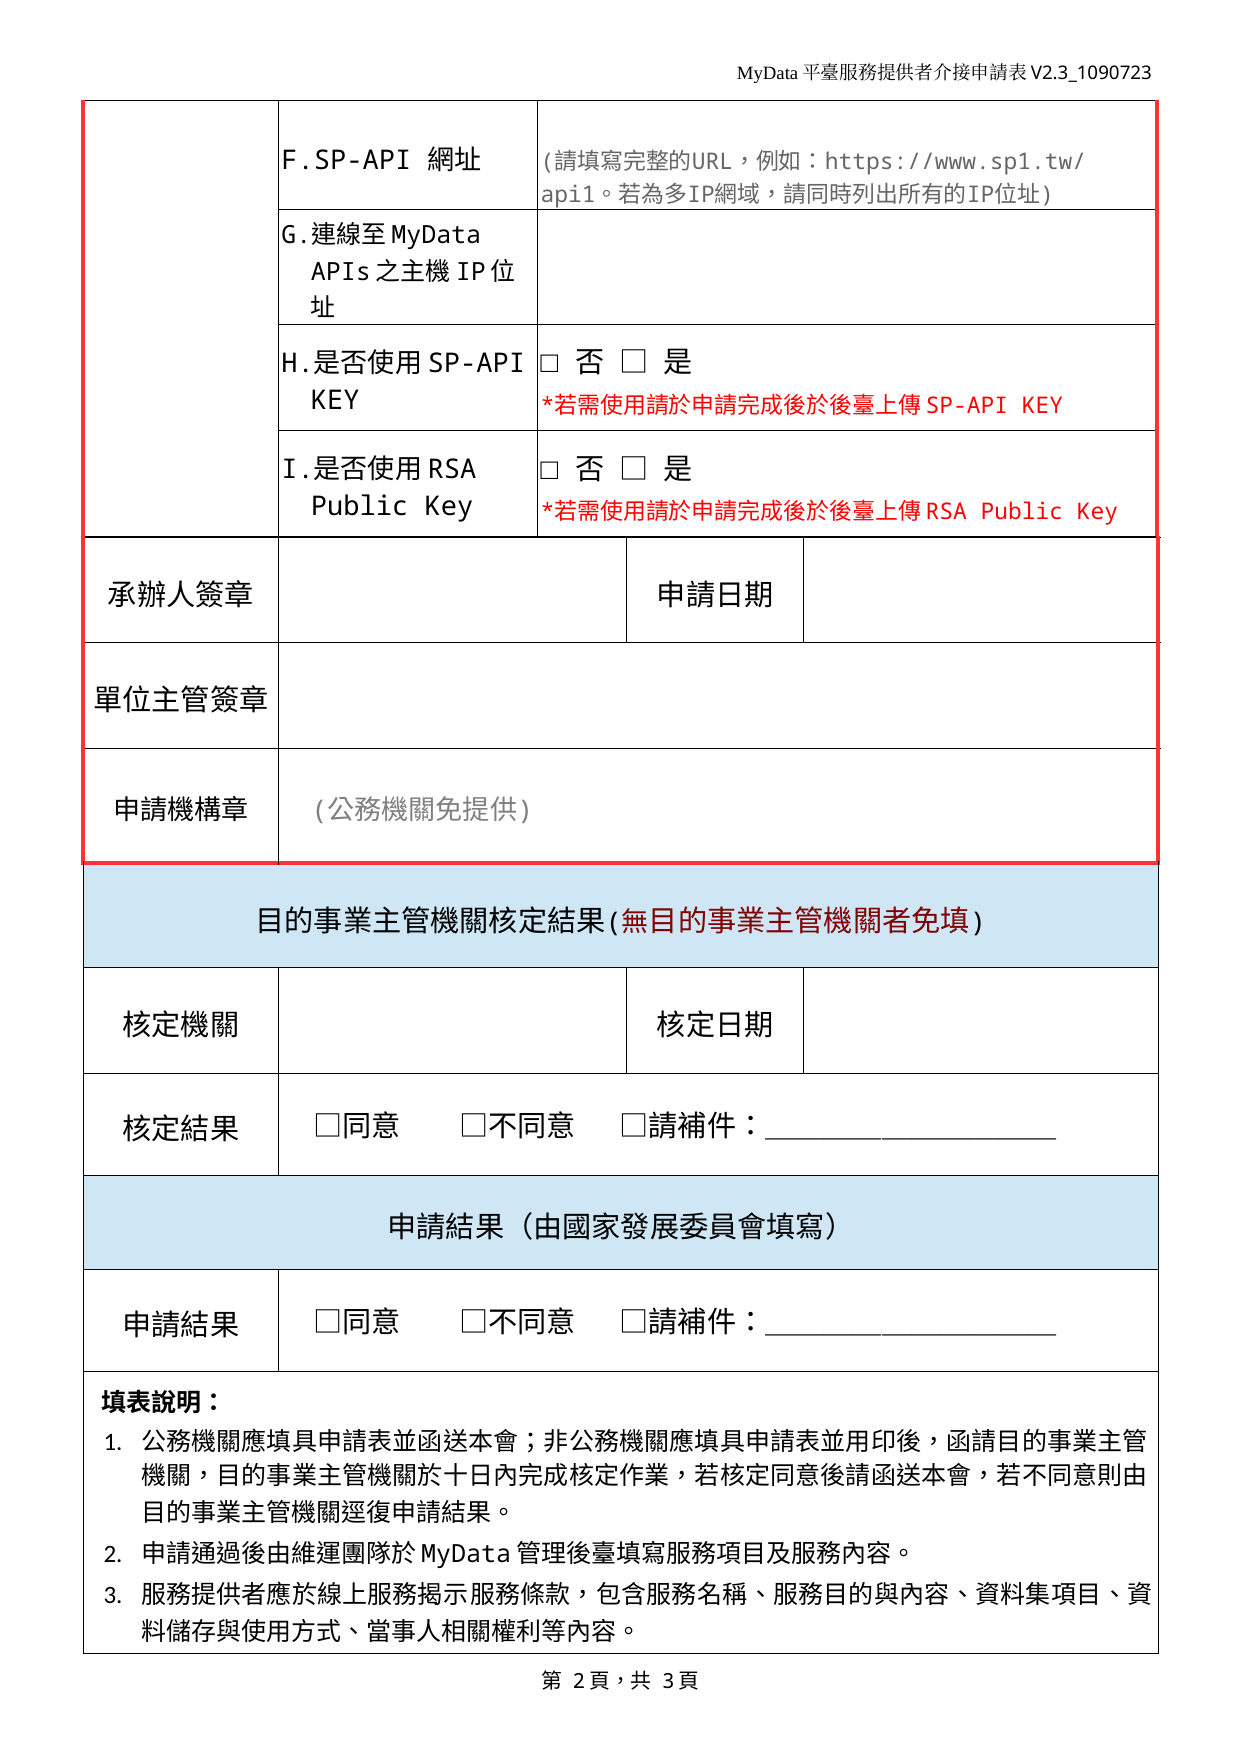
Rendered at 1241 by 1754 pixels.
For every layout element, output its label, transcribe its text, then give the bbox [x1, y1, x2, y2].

table_cell □同意 □不同意 □請補件：＿＿＿＿＿＿＿＿＿＿ [279, 1270, 1158, 1371]
table_cell 核定機關 [84, 968, 278, 1072]
table_header [804, 538, 1156, 642]
table_cell 核定結果 [84, 1074, 278, 1175]
table_cell (請填寫完整的URL，例如：https://www.sp1.tw/api1。若為多IP網域，請同時列出所有的IP位址) [538, 101, 1155, 209]
table_cell [804, 968, 1158, 1072]
table_cell 單位主管簽章 [85, 643, 278, 748]
table_cell 核定日期 [627, 968, 803, 1072]
table_header [279, 538, 626, 642]
table_cell □ 否 □ 是 *若需使用請於申請完成後於後臺上傳RSA Public Key [538, 431, 1155, 536]
table_cell G.連線至MyData APIs之主機IP位址 [279, 210, 537, 324]
table_cell [279, 968, 626, 1072]
table_cell F.SP-API 網址 [279, 101, 537, 209]
table_cell [279, 643, 1156, 748]
table_cell [85, 101, 278, 536]
table_cell 申請結果 [84, 1270, 278, 1371]
table_cell I.是否使用RSA Public Key [279, 431, 537, 536]
table_cell 申請機構章 [85, 749, 278, 861]
table_cell H.是否使用SP-API KEY [279, 325, 537, 430]
table_cell 目的事業主管機關核定結果(無目的事業主管機關者免填) [84, 865, 1158, 967]
table_cell [538, 210, 1155, 324]
table_header 申請日期 [627, 538, 803, 642]
table_cell 填表說明： 公務機關應填具申請表並函送本會；非公務機關應填具申請表並用印後，函請目的事業主管機關，目的事業主管機關於十日內完成核定作業，若核定同意後請函送本會，若不同意則由目的事業主管機關逕復申請結果。 申請通過後由維運團隊於MyData管理後臺填寫服務項目及服務內容。 服務提供者應於線上服務揭示服務條款，包含服務名稱、服務目的與內容、資料集項目、資料儲存與使用方式、當事人相關權利等內容。 開發介接程式請參考「數位服務個人化(MyData)應用規範」及其技術文件，如果有任何問題，歡迎來電洽詢(02)8643-3520，或E-mail至本平台客服信箱：mydata@ndc.gov.tw。 [84, 1372, 1158, 1653]
table_cell 申請結果（由國家發展委員會填寫） [84, 1176, 1158, 1269]
table_header 承辦人簽章 [85, 538, 278, 642]
table_cell □ 否 □ 是 *若需使用請於申請完成後於後臺上傳SP-API KEY [538, 325, 1155, 430]
table_cell (公務機關免提供) [279, 749, 1156, 861]
table_cell □同意 □不同意 □請補件：＿＿＿＿＿＿＿＿＿＿ [279, 1074, 1158, 1175]
